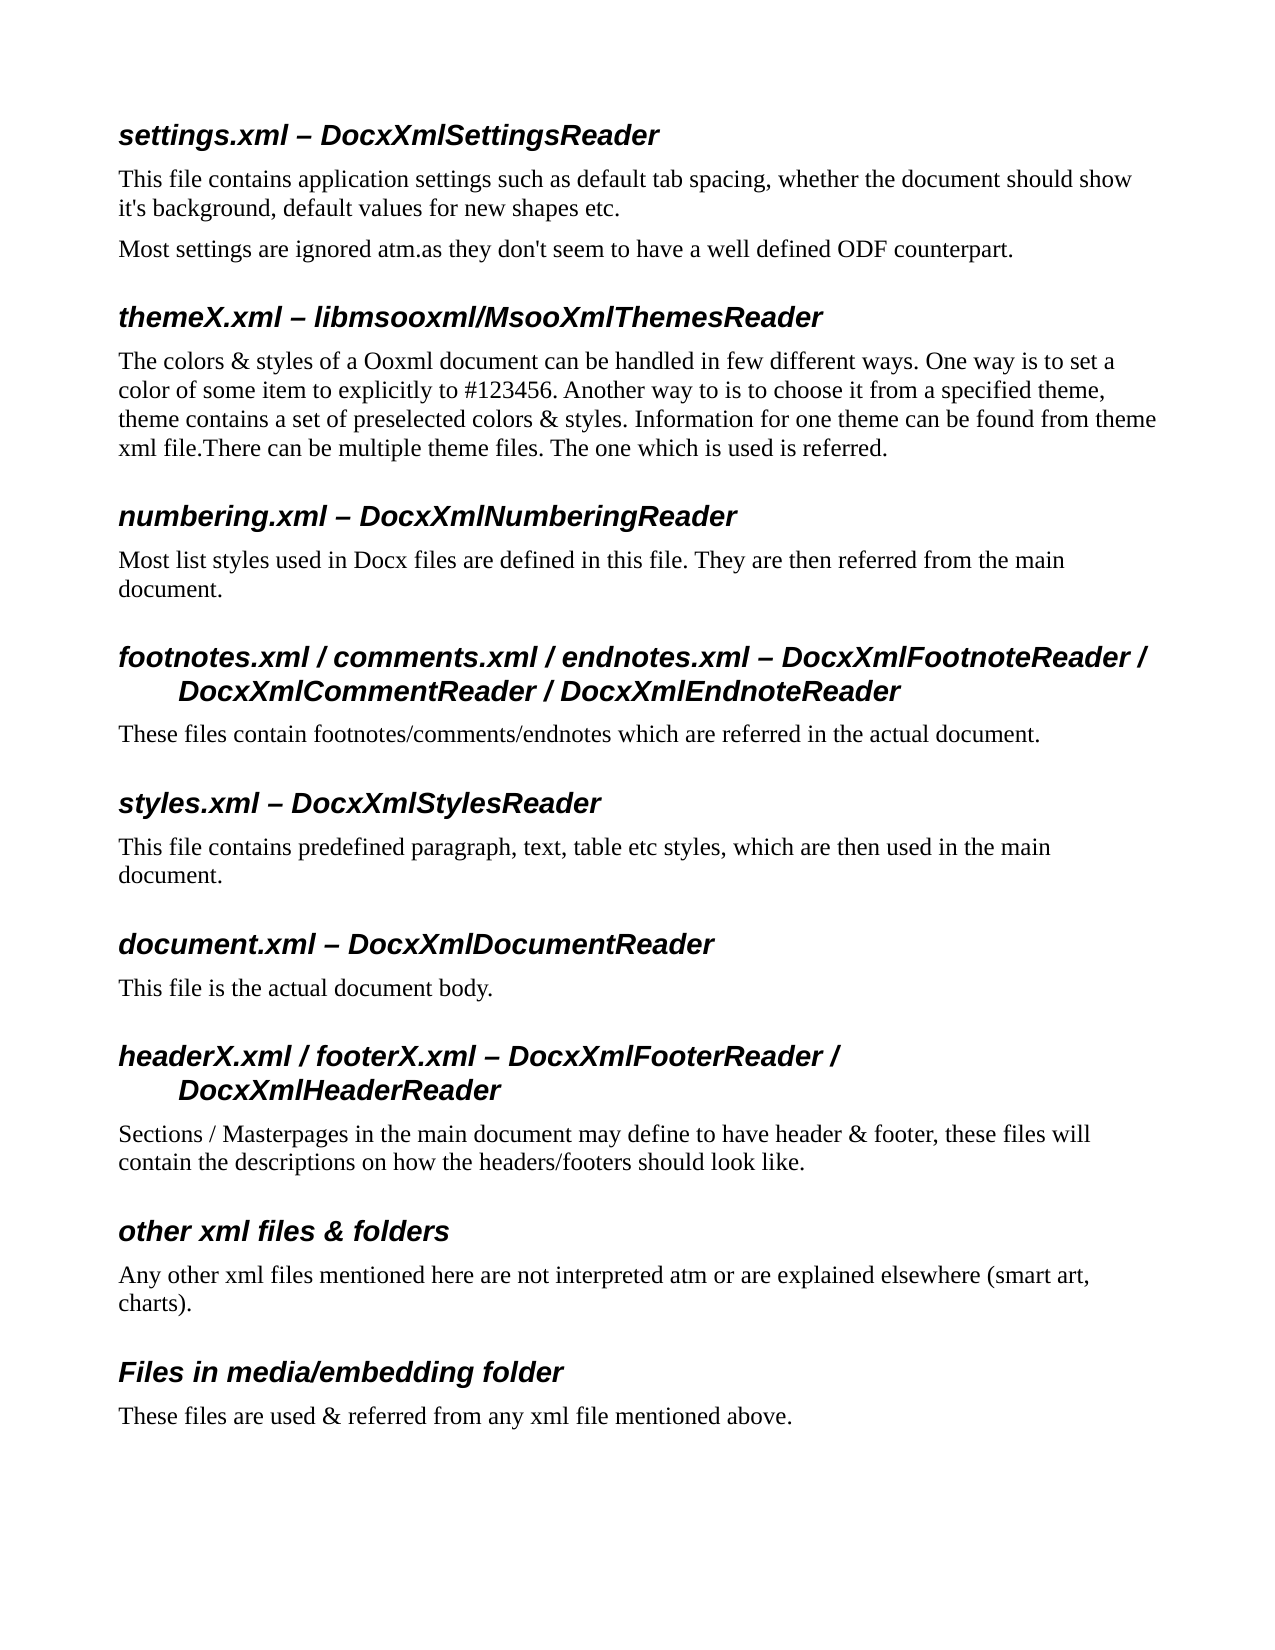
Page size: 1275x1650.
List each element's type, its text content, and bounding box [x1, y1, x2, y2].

subtitle themeX.xml – libmsooxml/MsooXmlThemesReader [118, 300, 1157, 334]
text Any other xml files mentioned here are not interpreted atm or are explained elsewhere (smart art, charts). [118, 1260, 1157, 1317]
text Most settings are ignored atm.as they don't seem to have a well defined ODF counterpart. [118, 234, 1157, 263]
text These files contain footnotes/comments/endnotes which are referred in the actual document. [118, 719, 1157, 748]
text These files are used & referred from any xml file mentioned above. [118, 1401, 1157, 1429]
subtitle other xml files & folders [118, 1214, 1157, 1247]
text The colors & styles of a Ooxml document can be handled in few different ways. One way is to set a color of some item to explicitly to #123456. Another way to is to choose it from a specified theme, theme contains a set of preselected colors & styles. Information for one theme can be found from theme xml file.There can be multiple theme files. The one which is used is referred. [118, 346, 1157, 461]
subtitle styles.xml – DocxXmlStylesReader [118, 786, 1157, 819]
subtitle headerX.xml / footerX.xml – DocxXmlFooterReader / DocxXmlHeaderReader [118, 1039, 1157, 1106]
text Sections / Masterpages in the main document may define to have header & footer, these files will contain the descriptions on how the headers/footers should look like. [118, 1119, 1157, 1176]
subtitle settings.xml – DocxXmlSettingsReader [118, 118, 1157, 152]
text This file is the actual document body. [118, 973, 1157, 1002]
subtitle footnotes.xml / comments.xml / endnotes.xml – DocxXmlFootnoteReader / DocxXmlCommentReader / DocxXmlEndnoteReader [118, 640, 1157, 707]
text Most list styles used in Docx files are defined in this file. They are then referred from the main document. [118, 545, 1157, 602]
subtitle Files in media/embedding folder [118, 1355, 1157, 1388]
text This file contains predefined paragraph, text, table etc styles, which are then used in the main document. [118, 832, 1157, 889]
subtitle numbering.xml – DocxXmlNumberingReader [118, 499, 1157, 532]
text This file contains application settings such as default tab spacing, whether the document should show it's background, default values for new shapes etc. [118, 164, 1157, 222]
subtitle document.xml – DocxXmlDocumentReader [118, 927, 1157, 960]
